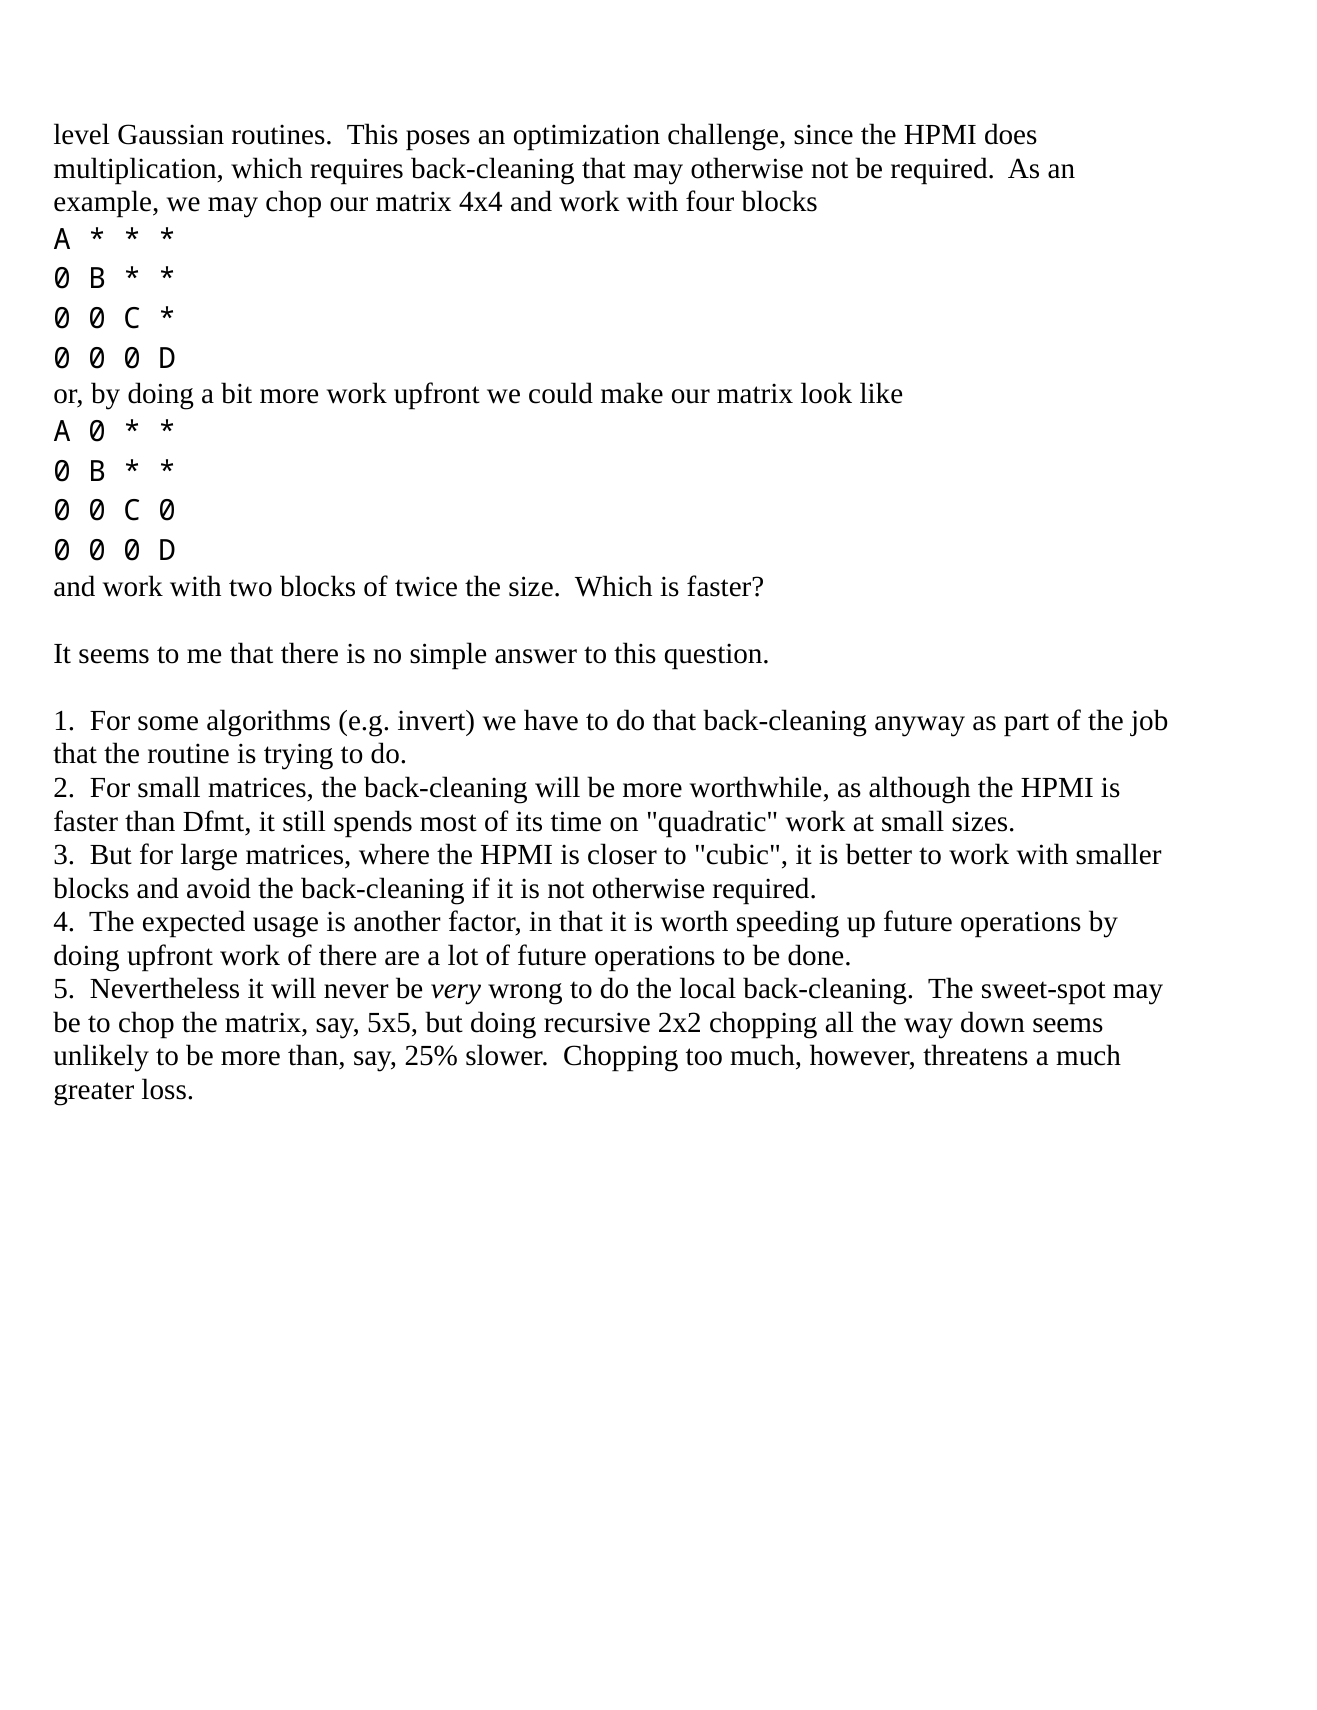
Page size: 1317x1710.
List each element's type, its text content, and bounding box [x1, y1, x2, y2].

text 2. For small matrices, the back-cleaning will be more worthwhile, as although the HPMI is faster than Dfmt, it still spends most of its time on "quadratic" work at small sizes. [53, 770, 1174, 837]
text 0 B * * [53, 258, 1174, 297]
text 0 0 C 0 [53, 489, 1174, 529]
text 0 0 0 D [53, 337, 1174, 377]
text level Gaussian routines. This poses an optimization challenge, since the HPMI does multiplication, which requires back-cleaning that may otherwise not be required. As an example, we may chop our matrix 4x4 and work with four blocks [53, 117, 1174, 218]
text or, by doing a bit more work upfront we could make our matrix look like [53, 377, 1174, 410]
text A * * * [53, 218, 1174, 258]
text blocks and avoid the back-cleaning if it is not otherwise required. [53, 871, 1174, 904]
text and work with two blocks of twice the size. Which is faster? [53, 569, 1174, 602]
text A 0 * * [53, 410, 1174, 450]
text 3. But for large matrices, where the HPMI is closer to "cubic", it is better to work with smaller [53, 837, 1174, 871]
text 4. The expected usage is another factor, in that it is worth speeding up future operations by doing upfront work of there are a lot of future operations to be done. [53, 904, 1174, 971]
text 0 B * * [53, 450, 1174, 489]
text 0 0 0 D [53, 529, 1174, 569]
text 1. For some algorithms (e.g. invert) we have to do that back-cleaning anyway as part of the job that the routine is trying to do. [53, 703, 1174, 770]
text 5. Nevertheless it will never be very wrong to do the local back-cleaning. The sweet-spot may be to chop the matrix, say, 5x5, but doing recursive 2x2 chopping all the way down seems unlikely to be more than, say, 25% slower. Chopping too much, however, threatens a much greater loss. [53, 971, 1174, 1106]
text 0 0 C * [53, 297, 1174, 337]
text It seems to me that there is no simple answer to this question. [53, 636, 1174, 669]
